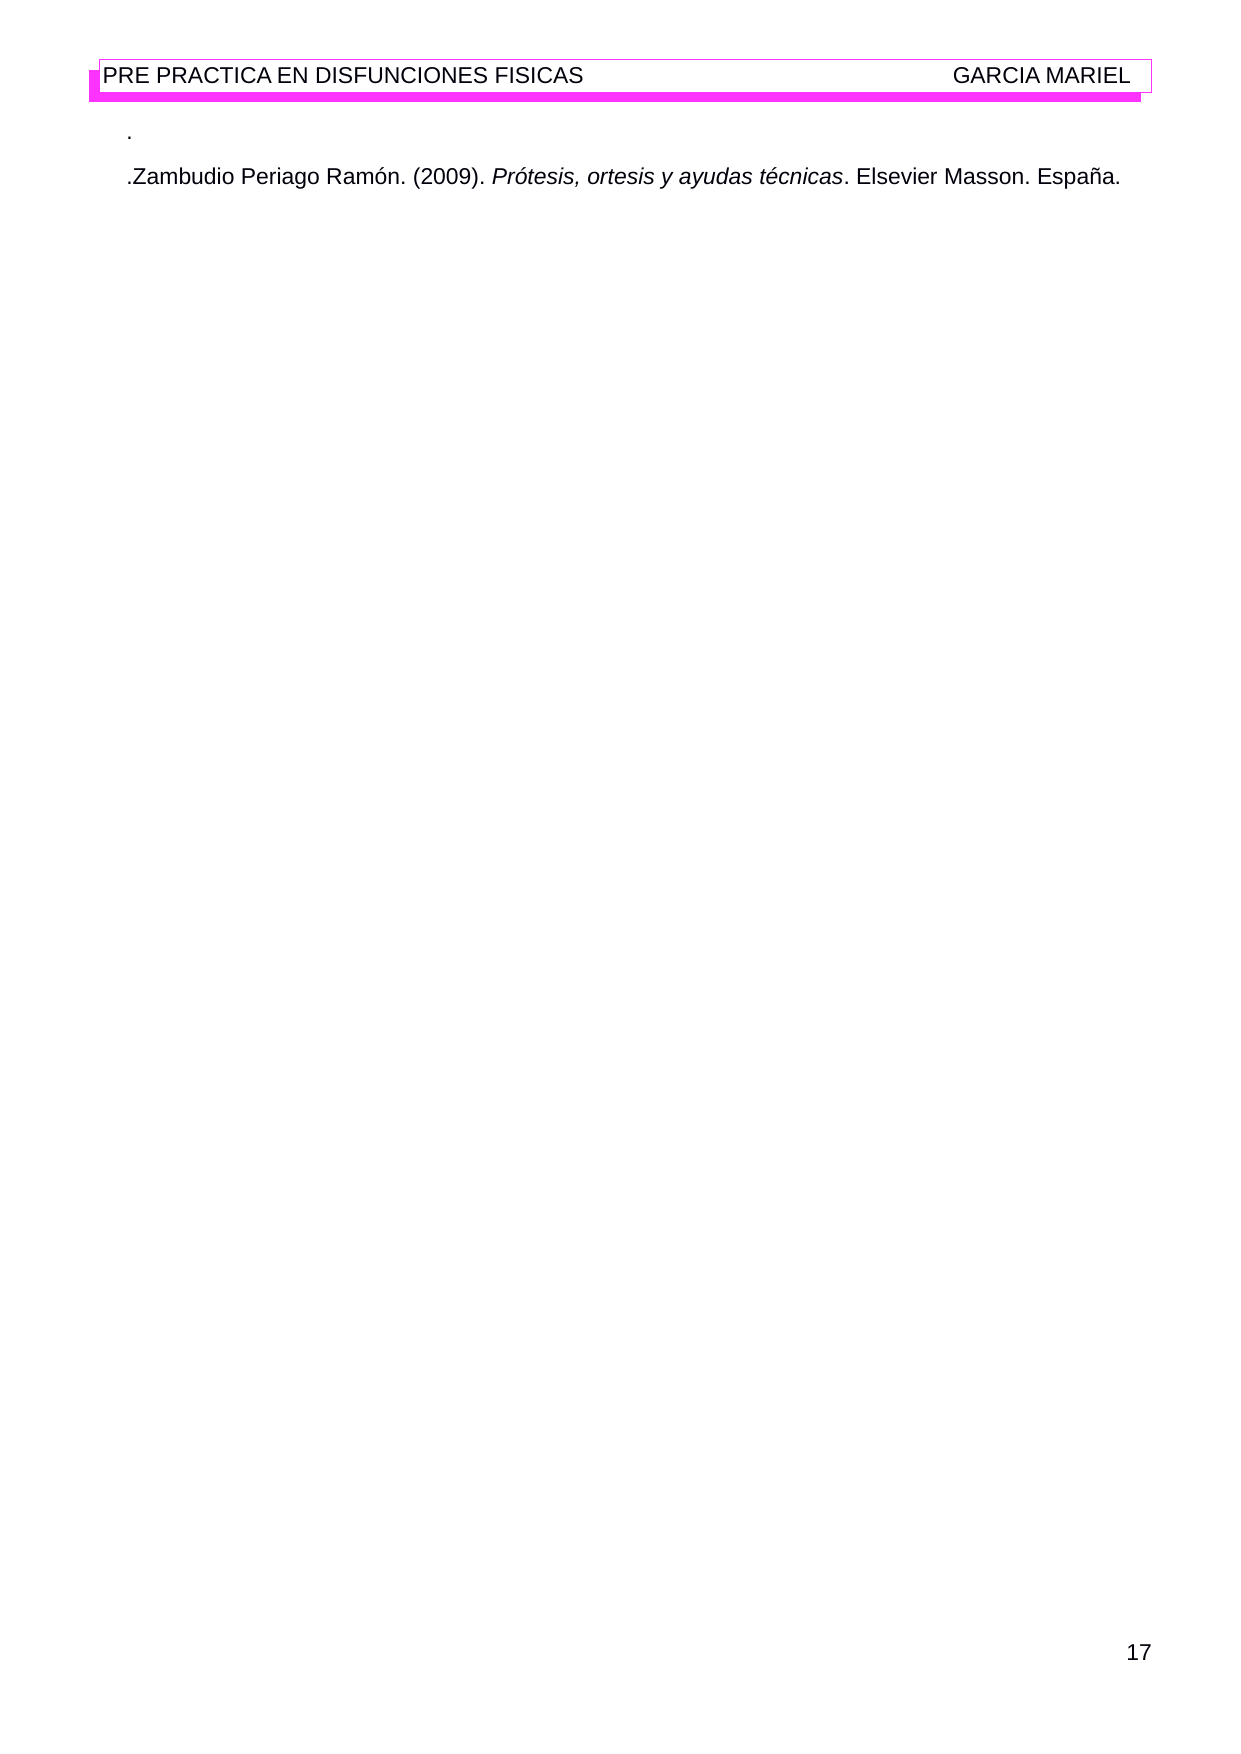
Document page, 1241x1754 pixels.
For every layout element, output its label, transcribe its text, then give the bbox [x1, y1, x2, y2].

list Zambudio Periago Ramón. (2009). Prótesis, ortesis y ayudas técnicas. Elsevier Masson. España. [126, 163, 1152, 189]
